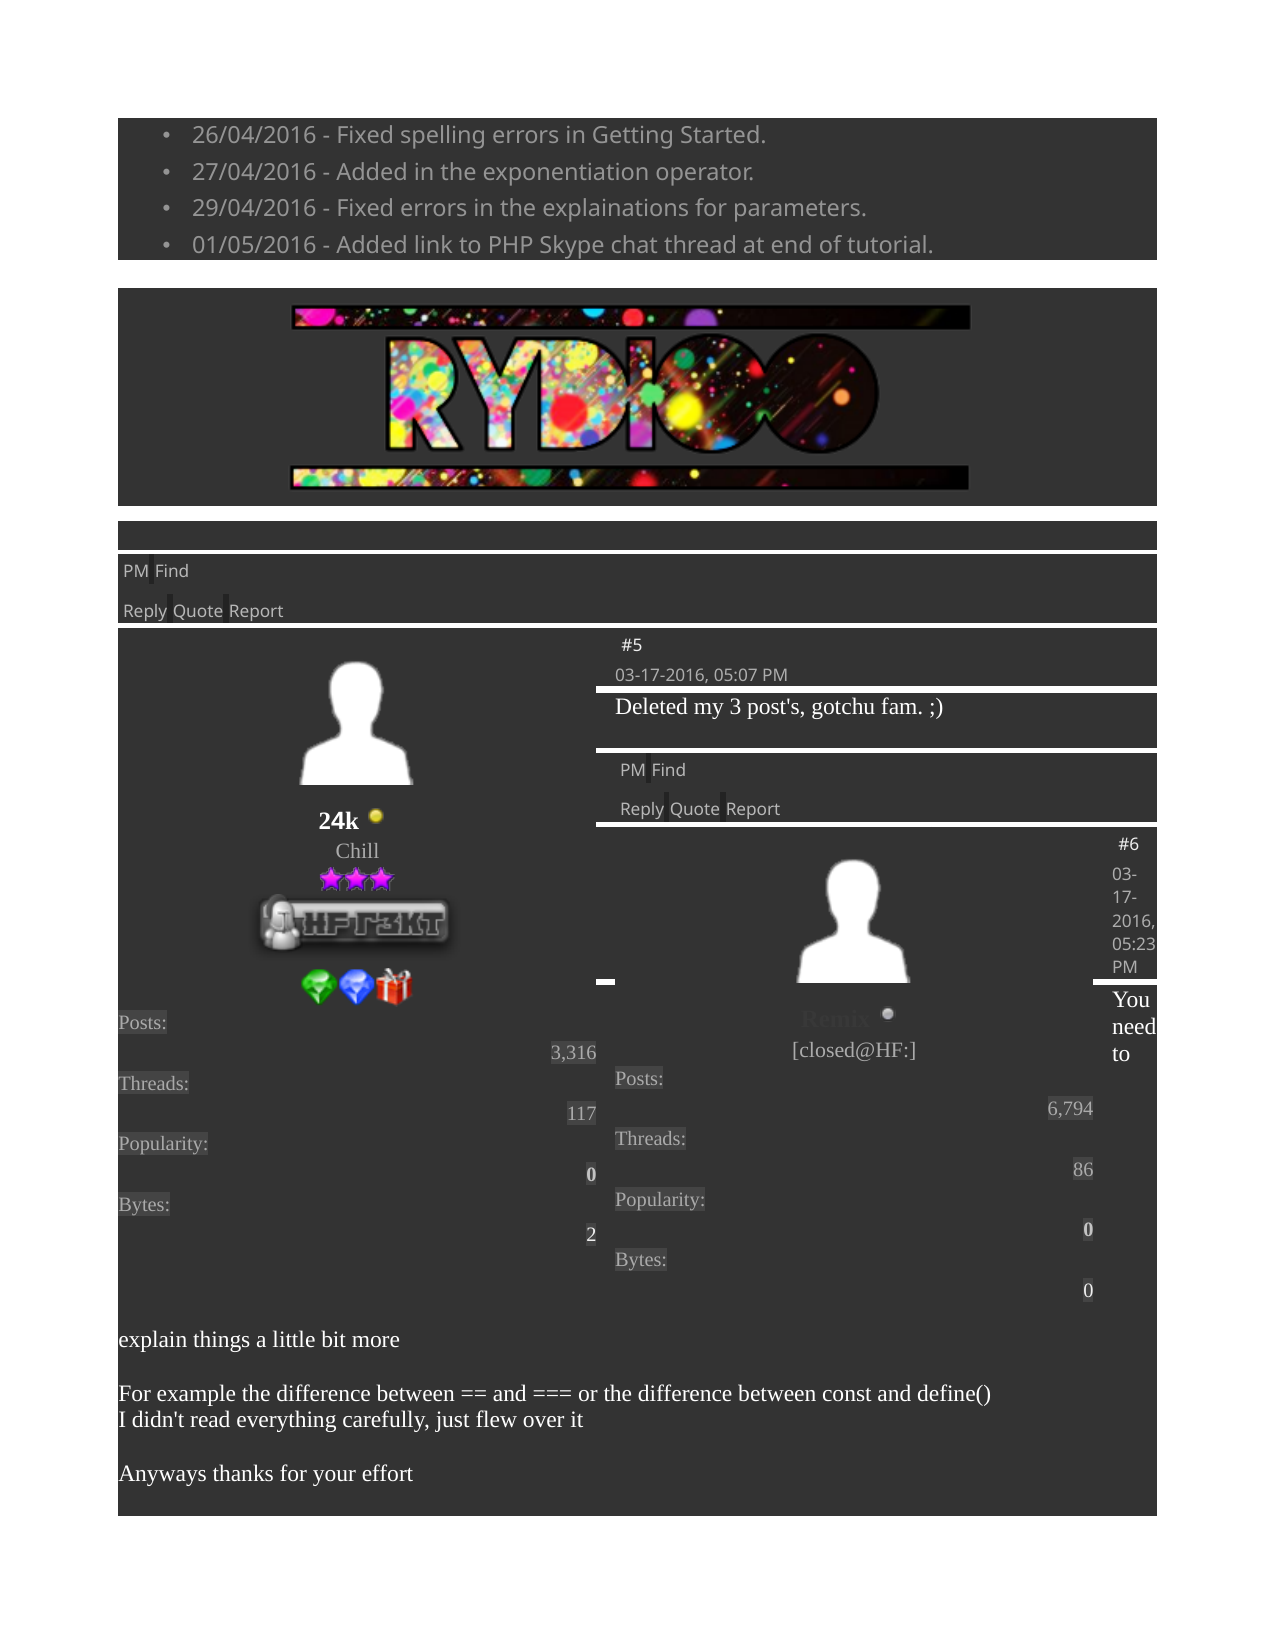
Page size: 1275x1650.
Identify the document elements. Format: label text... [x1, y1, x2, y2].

text 2 [118, 1223, 596, 1246]
text 03-17-2016, 05:07 PM [596, 663, 1157, 686]
text [118, 1155, 596, 1162]
text #6 [615, 1211, 1093, 1218]
text Posts: [615, 1066, 1093, 1089]
text [118, 1216, 596, 1223]
text #5 [118, 628, 1141, 804]
text 03-17-2016, 05:23 PM [1093, 862, 1157, 979]
text PM Find [596, 753, 1152, 783]
text [118, 1125, 596, 1132]
text #6 [615, 1150, 1093, 1157]
text 3,316 [118, 1041, 596, 1064]
picture [319, 867, 395, 891]
text Remix [closed@HF:] [615, 1003, 1093, 1062]
text Bytes: [615, 1248, 1093, 1271]
text #6 [596, 827, 1141, 1003]
text Threads: [118, 1071, 596, 1094]
list 01/05/2016 - Added link to PHP Skype chat thread at end of tutorial. [162, 228, 1157, 260]
text Threads: [615, 1127, 1093, 1150]
picture [272, 287, 1003, 507]
picture [876, 1002, 902, 1028]
text Posts: [118, 1010, 596, 1034]
text [596, 862, 615, 979]
text You need to explain things a little bit more For example the difference between == and === or the difference between const and define() I didn't read everything carefully, just flew over it Anyways thanks for your effort [118, 985, 1157, 1487]
list 26/04/2016 - Fixed spelling errors in Getting Started. [162, 118, 1157, 150]
text #6 [615, 1120, 1093, 1127]
text 86 [615, 1157, 1093, 1180]
text 117 [118, 1101, 596, 1125]
text [118, 1094, 596, 1101]
text [118, 1034, 596, 1041]
text [118, 1064, 596, 1071]
text 0 [615, 1278, 1093, 1302]
picture [278, 631, 432, 785]
text #6 [615, 1089, 1093, 1096]
list 27/04/2016 - Added in the exponentiation operator. [162, 155, 1157, 187]
text 2‎‎‏‍‎‏‎‏‍‎‎‏‍‎‏4k Chill [118, 804, 596, 965]
text #6 [773, 828, 931, 986]
text PM Find [123, 554, 1152, 584]
text #6 [615, 1062, 1093, 1066]
text Bytes: [118, 1192, 596, 1216]
text 0 [118, 1162, 596, 1185]
text #6 [615, 1271, 1093, 1278]
text 6,794 [615, 1096, 1093, 1120]
text [118, 965, 596, 1010]
picture [775, 830, 929, 983]
text 0 [615, 1218, 1093, 1241]
text Deleted my 3 post's, gotchu fam. ;) [596, 693, 1157, 720]
picture [364, 804, 390, 830]
text Reply Quote Report [123, 593, 1152, 623]
text [118, 1185, 596, 1192]
picture [248, 894, 461, 961]
text Reply Quote Report [596, 792, 1152, 822]
text #6 [615, 1241, 1093, 1248]
text Popularity: [615, 1187, 1093, 1211]
text Popularity: [118, 1132, 596, 1155]
list 29/04/2016 - Fixed errors in the explainations for parameters. [162, 192, 1157, 224]
picture [301, 968, 414, 1007]
text #6 [615, 1180, 1093, 1187]
